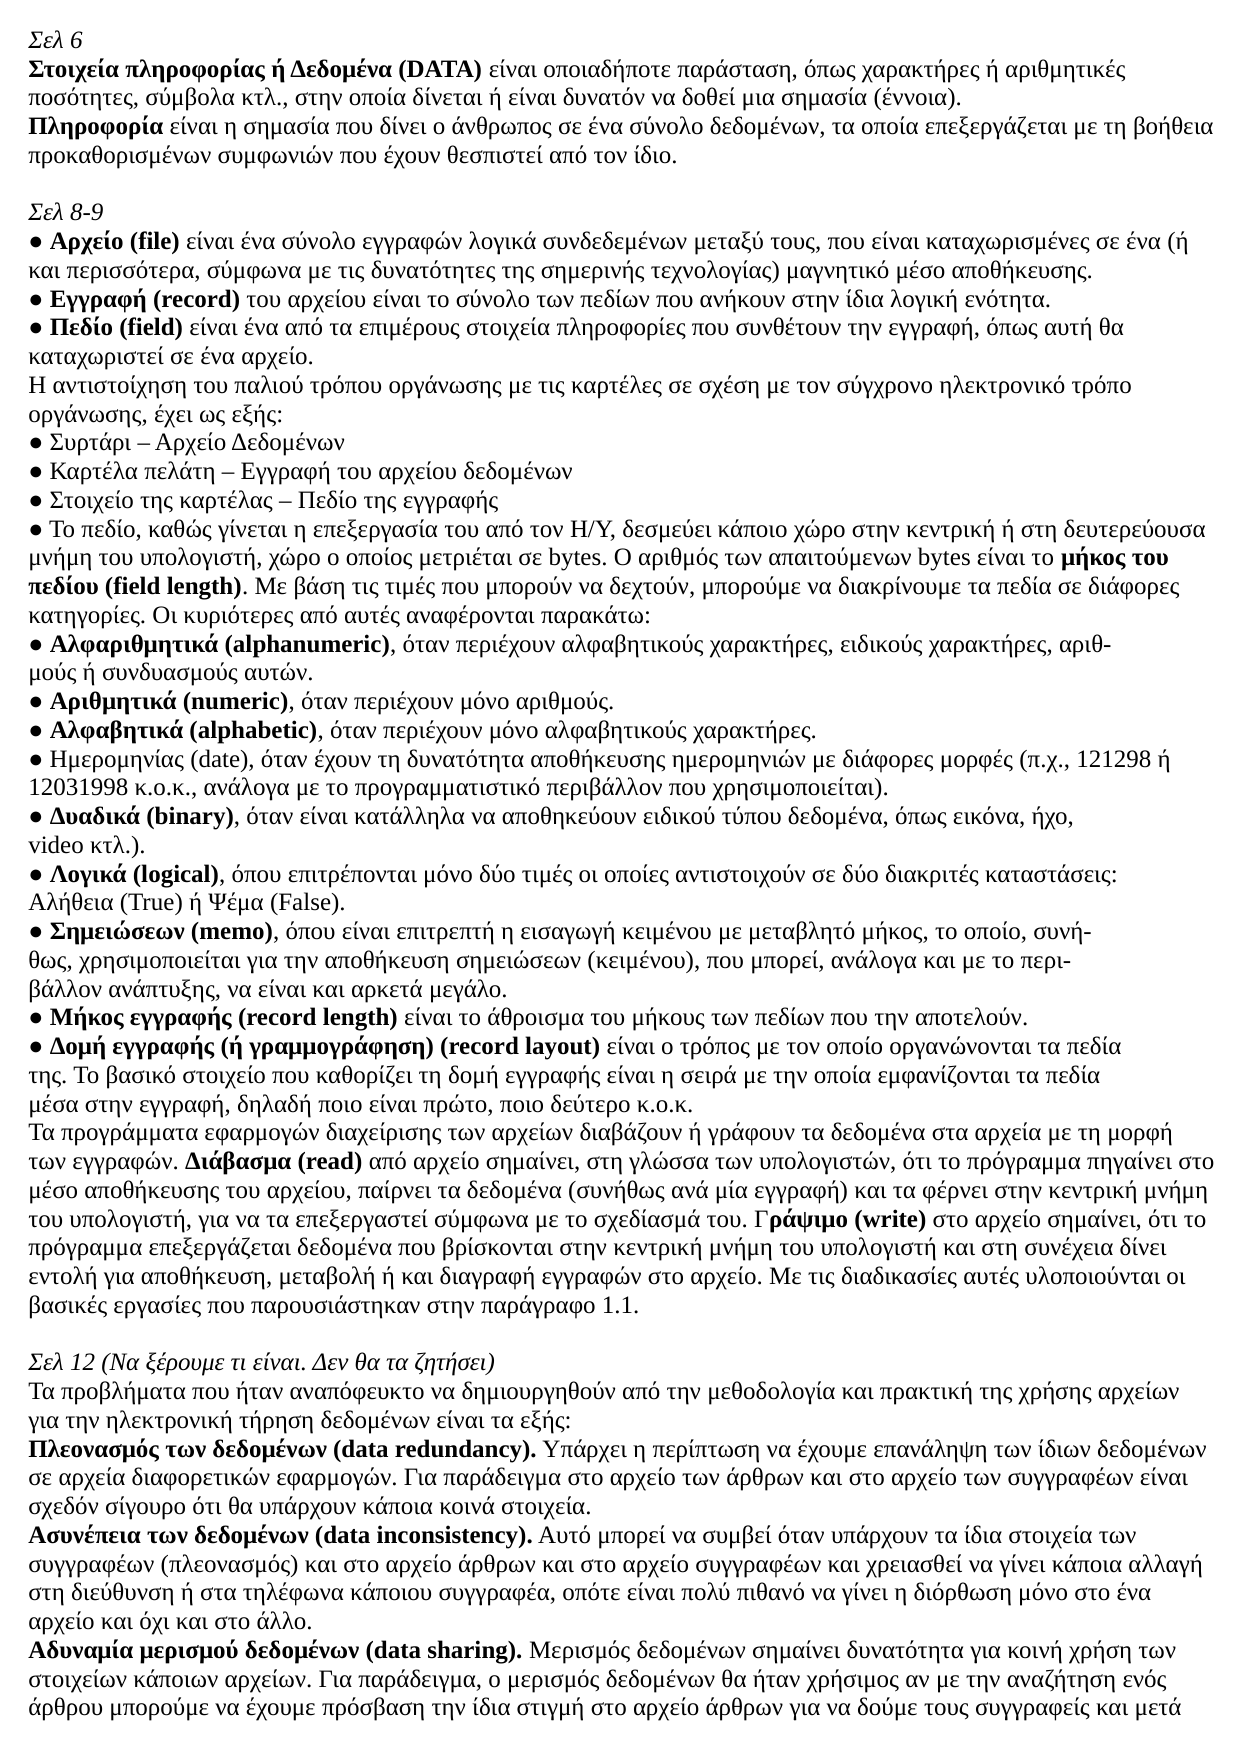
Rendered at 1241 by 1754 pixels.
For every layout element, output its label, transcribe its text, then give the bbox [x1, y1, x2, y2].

text Σελ 8-9 [28, 197, 1216, 226]
text Σελ 12 (Να ξέρουμε τι είναι. Δεν θα τα ζητήσει) [28, 1347, 1216, 1376]
text ● Λογικά (logical), όπου επιτρέπονται μόνο δύο τιμές οι οποίες αντιστοιχούν σε δύο διακριτές καταστάσεις: [28, 859, 1216, 887]
text ● Καρτέλα πελάτη – Εγγραφή του αρχείου δεδομένων [28, 456, 1216, 485]
text ● Σημειώσεων (memo), όπου είναι επιτρεπτή η εισαγωγή κειμένου με μεταβλητό μήκος, το οποίο, συνή- [28, 916, 1216, 945]
text Ασυνέπεια των δεδομένων (data inconsistency). Αυτό μπορεί να συμβεί όταν υπάρχουν τα ίδια στοιχεία των συγγραφέων (πλεονασμός) και στο αρχείο άρθρων και στο αρχείο συγγραφέων και χρειασθεί να γίνει κάποια αλλαγή στη διεύθυνση ή στα τηλέφωνα κάποιου συγγραφέα, οπότε είναι πολύ πιθανό να γίνει η διόρθωση μόνο στο ένα αρχείο και όχι και στο άλλο. [28, 1520, 1216, 1635]
text ● Στοιχείο της καρτέλας – Πεδίο της εγγραφής [28, 485, 1216, 514]
text ● Συρτάρι – Αρχείο Δεδομένων [28, 427, 1216, 456]
text Τα προβλήματα που ήταν αναπόφευκτο να δημιουργηθούν από την μεθοδολογία και πρακτική της χρήσης αρχείων για την ηλεκτρονική τήρηση δεδομένων είναι τα εξής: [28, 1376, 1216, 1434]
text ● Δομή εγγραφής (ή γραμμογράφηση) (record layout) είναι ο τρόπος με τον οποίο οργανώνονται τα πεδία [28, 1031, 1216, 1060]
text Πλεονασμός των δεδομένων (data redundancy). Υπάρχει η περίπτωση να έχουμε επανάληψη των ίδιων δεδομένων σε αρχεία διαφορετικών εφαρμογών. Για παράδειγμα στο αρχείο των άρθρων και στο αρχείο των συγγραφέων είναι σχεδόν σίγουρο ότι θα υπάρχουν κάποια κοινά στοιχεία. [28, 1434, 1216, 1520]
text ● Δυαδικά (binary), όταν είναι κατάλληλα να αποθηκεύουν ειδικού τύπου δεδομένα, όπως εικόνα, ήχο, [28, 801, 1216, 830]
text ● Αρχείο (file) είναι ένα σύνολο εγγραφών λογικά συνδεδεμένων μεταξύ τους, που είναι καταχωρισμένες σε ένα (ή και περισσότερα, σύμφωνα με τις δυνατότητες της σημερινής τεχνολογίας) μαγνητικό μέσο αποθήκευσης. [28, 226, 1216, 284]
text Τα προγράμματα εφαρμογών διαχείρισης των αρχείων διαβάζουν ή γράφουν τα δεδομένα στα αρχεία με τη μορφή των εγγραφών. Διάβασμα (read) από αρχείο σημαίνει, στη γλώσσα των υπολογιστών, ότι το πρόγραμμα πηγαίνει στο μέσο αποθήκευσης του αρχείου, παίρνει τα δεδομένα (συνήθως ανά μία εγγραφή) και τα φέρνει στην κεντρική μνήμη του υπολογιστή, για να τα επεξεργαστεί σύμφωνα με το σχεδίασμά του. Γράψιμο (write) στο αρχείο σημαίνει, ότι το πρόγραμμα επεξεργάζεται δεδομένα που βρίσκονται στην κεντρική μνήμη του υπολογιστή και στη συνέχεια δίνει εντολή για αποθήκευση, μεταβολή ή και διαγραφή εγγραφών στο αρχείο. Με τις διαδικασίες αυτές υλοποιούνται οι βασικές εργασίες που παρουσιάστηκαν στην παράγραφο 1.1. [28, 1117, 1216, 1319]
text Αλήθεια (True) ή Ψέμα (False). [28, 887, 1216, 916]
text ● Εγγραφή (record) του αρχείου είναι το σύνολο των πεδίων που ανήκουν στην ίδια λογική ενότητα. [28, 284, 1216, 312]
text ● Αριθμητικά (numeric), όταν περιέχουν μόνο αριθμούς. [28, 686, 1216, 715]
text Αδυναμία μερισμού δεδομένων (data sharing). Μερισμός δεδομένων σημαίνει δυνατότητα για κοινή χρήση των στοιχείων κάποιων αρχείων. Για παράδειγμα, ο μερισμός δεδομένων θα ήταν χρήσιμος αν με την αναζήτηση ενός άρθρου μπορούμε να έχουμε πρόσβαση την ίδια στιγμή στο αρχείο άρθρων για να δούμε τους συγγραφείς και μετά [28, 1635, 1216, 1721]
text Σελ 6 [28, 25, 1216, 54]
text ● Αλφαριθμητικά (alphanumeric), όταν περιέχουν αλφαβητικούς χαρακτήρες, ειδικούς χαρακτήρες, αριθ- [28, 629, 1216, 657]
text Πληροφορία είναι η σημασία που δίνει ο άνθρωπος σε ένα σύνολο δεδομένων, τα οποία επεξεργάζεται με τη βοήθεια προκαθορισμένων συμφωνιών που έχουν θεσπιστεί από τον ίδιο. [28, 111, 1216, 169]
text ● Μήκος εγγραφής (record length) είναι το άθροισμα του μήκους των πεδίων που την αποτελούν. [28, 1002, 1216, 1031]
text Η αντιστοίχηση του παλιού τρόπου οργάνωσης με τις καρτέλες σε σχέση με τον σύγχρονο ηλεκτρονικό τρόπο οργάνωσης, έχει ως εξής: [28, 370, 1216, 427]
text ● Αλφαβητικά (alphabetic), όταν περιέχουν μόνο αλφαβητικούς χαρακτήρες. [28, 715, 1216, 744]
text της. Το βασικό στοιχείο που καθορίζει τη δομή εγγραφής είναι η σειρά με την οποία εμφανίζονται τα πεδία [28, 1060, 1216, 1089]
text βάλλον ανάπτυξης, να είναι και αρκετά μεγάλο. [28, 974, 1216, 1002]
text μούς ή συνδυασμούς αυτών. [28, 657, 1216, 686]
text θως, χρησιμοποιείται για την αποθήκευση σημειώσεων (κειμένου), που μπορεί, ανάλογα και με το περι- [28, 945, 1216, 974]
text ● Πεδίο (field) είναι ένα από τα επιμέρους στοιχεία­ πληροφορίες που συνθέτουν την εγγραφή, όπως αυτή θα καταχωριστεί σε ένα αρχείο. [28, 312, 1216, 370]
text μέσα στην εγγραφή, δηλαδή ποιο είναι πρώτο, ποιο δεύτερο κ.ο.κ. [28, 1089, 1216, 1117]
text Στοιχεία πληροφορίας ή Δεδομένα (DATA) είναι οποιαδήποτε παράσταση, όπως χαρακτήρες ή αριθμητικές ποσότητες, σύμβολα κτλ., στην οποία δίνεται ή είναι δυνατόν να δοθεί μια σημασία (έννοια). [28, 54, 1216, 111]
text video κτλ.). [28, 830, 1216, 859]
text ● Ημερομηνίας (date), όταν έχουν τη δυνατότητα αποθήκευσης ημερομηνιών με διάφορες μορφές (π.χ., 121298 ή 12031998 κ.ο.κ., ανάλογα με το προγραμματιστικό περιβάλλον που χρησιμοποιείται). [28, 744, 1216, 801]
text ● Το πεδίο, καθώς γίνεται η επεξεργασία του από τον Η/Υ, δεσμεύει κάποιο χώρο στην κεντρική ή στη δευτερεύουσα μνήμη του υπολογιστή, χώρο ο οποίος μετριέται σε bytes. Ο αριθμός των απαιτούμενων bytes είναι το μήκος του πεδίου (field length). Με βάση τις τιμές που μπορούν να δεχτούν, μπορούμε να διακρίνουμε τα πεδία σε διάφορες κατηγορίες. Οι κυριότερες από αυτές αναφέρονται παρακάτω: [28, 514, 1216, 629]
